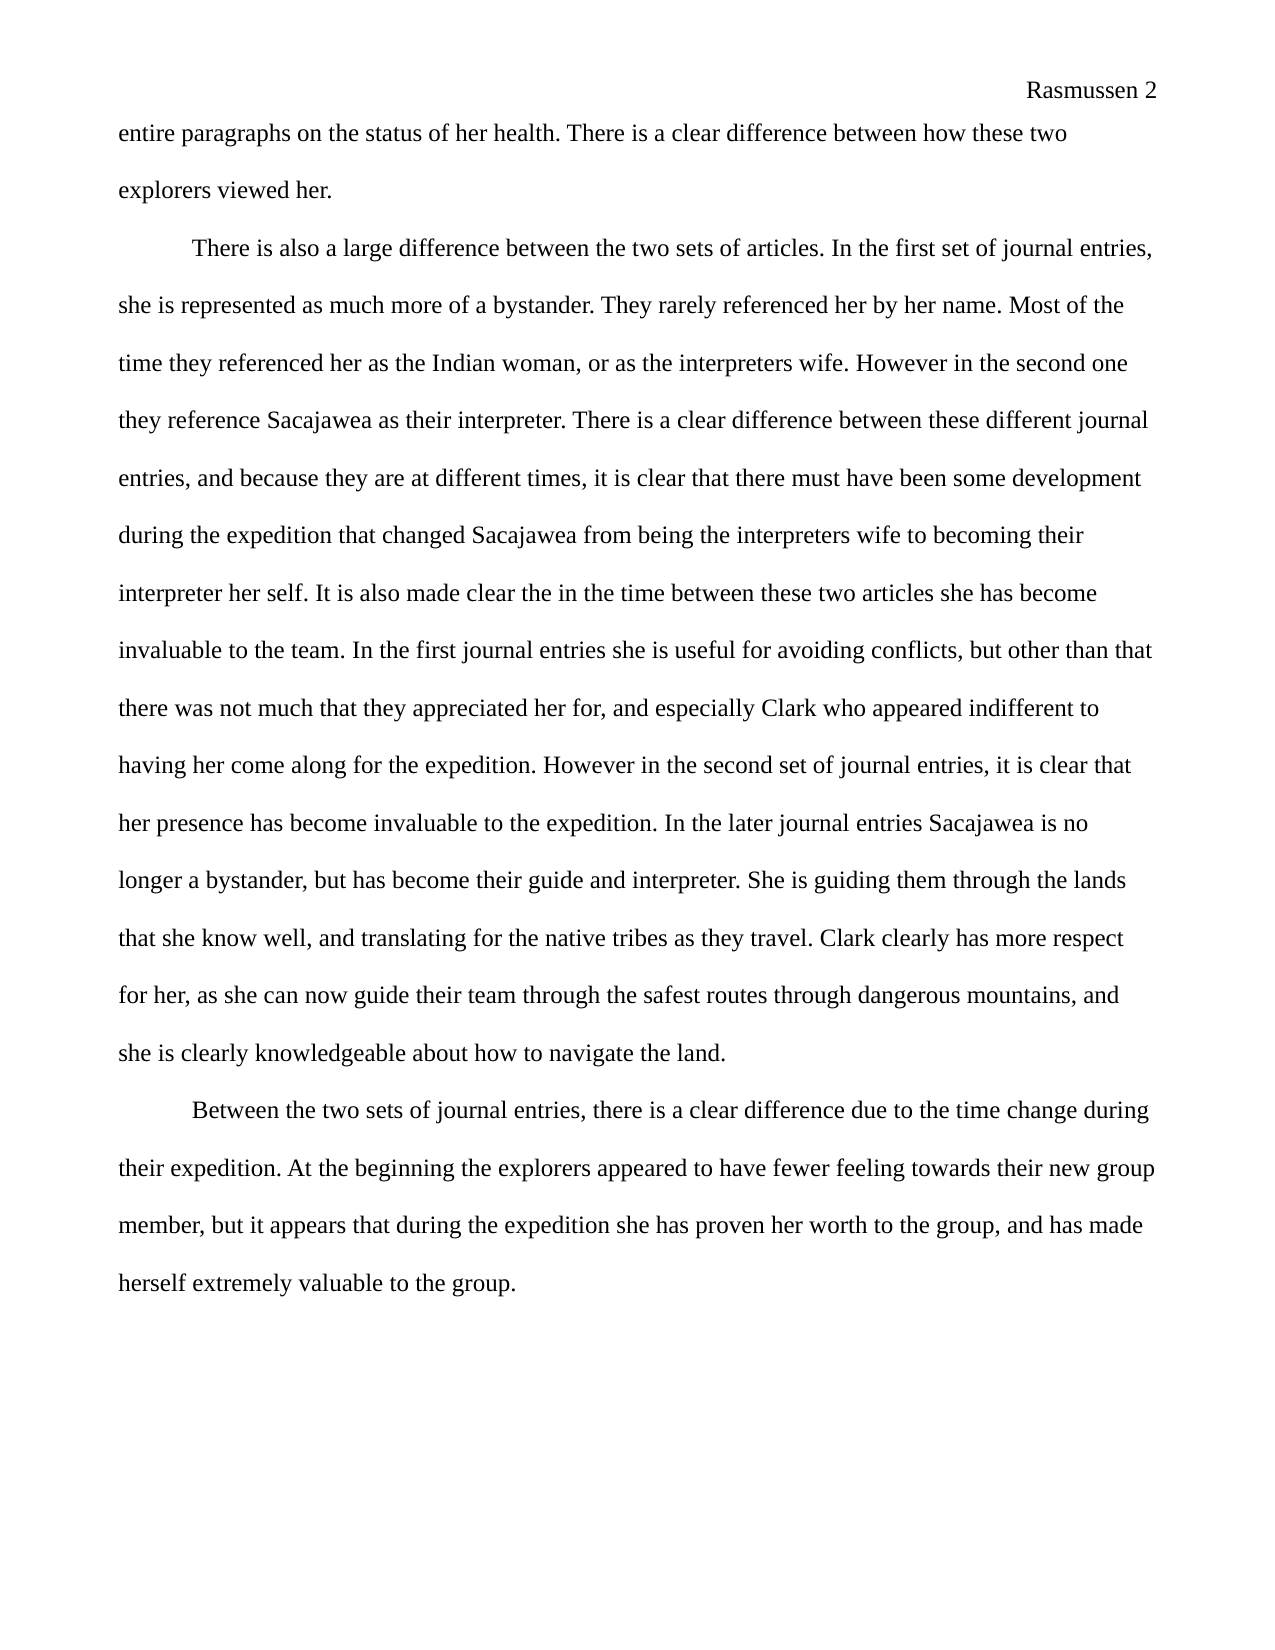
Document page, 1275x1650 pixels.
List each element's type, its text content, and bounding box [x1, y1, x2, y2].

text Between the two sets of journal entries, there is a clear difference due to the time change during their expedition. At the beginning the explorers appeared to have fewer feeling towards their new group member, but it appears that during the expedition she has proven her worth to the group, and has made herself extremely valuable to the group. [118, 1096, 1157, 1297]
text There is also a large difference between the two sets of articles. In the first set of journal entries, she is represented as much more of a bystander. They rarely referenced her by her name. Most of the time they referenced her as the Indian woman, or as the interpreters wife. However in the second one they reference Sacajawea as their interpreter. There is a clear difference between these different journal entries, and because they are at different times, it is clear that there must have been some development during the expedition that changed Sacajawea from being the interpreters wife to becoming their interpreter her self. It is also made clear the in the time between these two articles she has become invaluable to the team. In the first journal entries she is useful for avoiding conflicts, but other than that there was not much that they appreciated her for, and especially Clark who appeared indifferent to having her come along for the expedition. However in the second set of journal entries, it is clear that her presence has become invaluable to the expedition. In the later journal entries Sacajawea is no longer a bystander, but has become their guide and interpreter. She is guiding them through the lands that she know well, and translating for the native tribes as they travel. Clark clearly has more respect for her, as she can now guide their team through the safest routes through dangerous mountains, and she is clearly knowledgeable about how to navigate the land. [118, 233, 1157, 1067]
text entire paragraphs on the status of her health. There is a clear difference between how these two explorers viewed her. [118, 118, 1157, 204]
